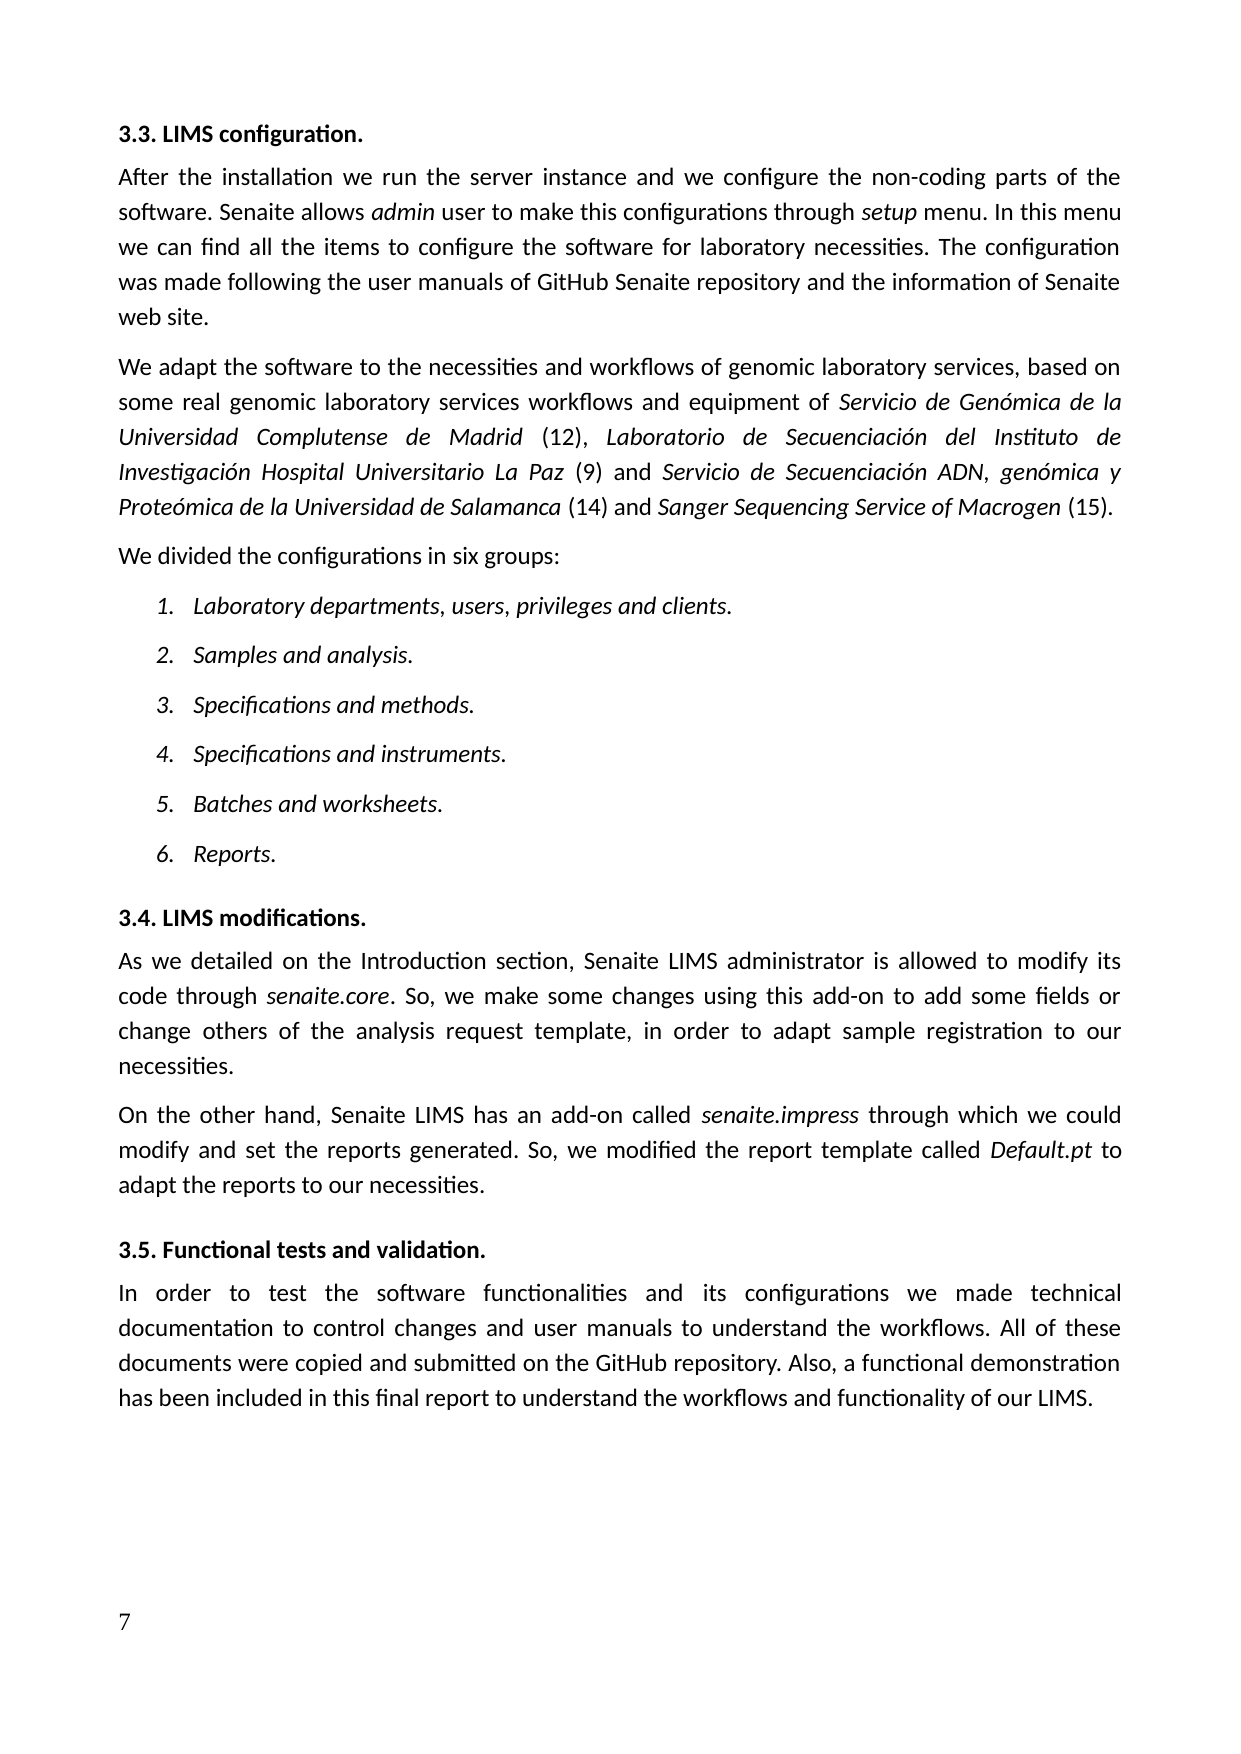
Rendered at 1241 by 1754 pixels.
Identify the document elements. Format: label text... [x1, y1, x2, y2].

list Specifications and instruments. [156, 739, 1122, 769]
list Specifications and methods. [156, 689, 1122, 719]
list Batches and worksheets. [156, 788, 1122, 819]
text After the installation we run the server instance and we configure the non-coding parts of the software. Senaite allows admin user to make this configurations through setup menu. In this menu we can find all the items to configure the software for laboratory necessities. The configuration was made following the user manuals of GitHub Senaite repository and the information of Senaite web site. [118, 161, 1122, 332]
list Samples and analysis. [156, 639, 1122, 670]
subtitle 3.3. LIMS configuration. [118, 118, 1122, 149]
list Reports. [156, 838, 1122, 868]
text We adapt the software to the necessities and workflows of genomic laboratory services, based on some real genomic laboratory services workflows and equipment of Servicio de Genómica de la Universidad Complutense de Madrid (12)⁠, Laboratorio de Secuenciación del Instituto de Investigación Hospital Universitario La Paz (9) and Servicio de Secuenciación ADN, genómica y Proteómica de la Universidad de Salamanca (14)⁠ and Sanger Sequencing Service of Macrogen (15)⁠. [118, 351, 1122, 521]
text We divided the configurations in six groups: [118, 540, 1122, 571]
text As we detailed on the Introduction section, Senaite LIMS administrator is allowed to modify its code through senaite.core. So, we make some changes using this add-on to add some fields or change others of the analysis request template, in order to adapt sample registration to our necessities. [118, 945, 1122, 1081]
text On the other hand, Senaite LIMS has an add-on called senaite.impress through which we could modify and set the reports generated. So, we modified the report template called Default.pt to adapt the reports to our necessities. [118, 1099, 1122, 1200]
subtitle 3.5. Functional tests and validation. [118, 1234, 1122, 1264]
subtitle 3.4. LIMS modifications. [118, 902, 1122, 932]
text In order to test the software functionalities and its configurations we made technical documentation to control changes and user manuals to understand the workflows. All of these documents were copied and submitted on the GitHub repository. Also, a functional demonstration has been included in this final report to understand the workflows and functionality of our LIMS. [118, 1277, 1122, 1412]
list Laboratory departments, users, privileges and clients. [156, 590, 1122, 620]
